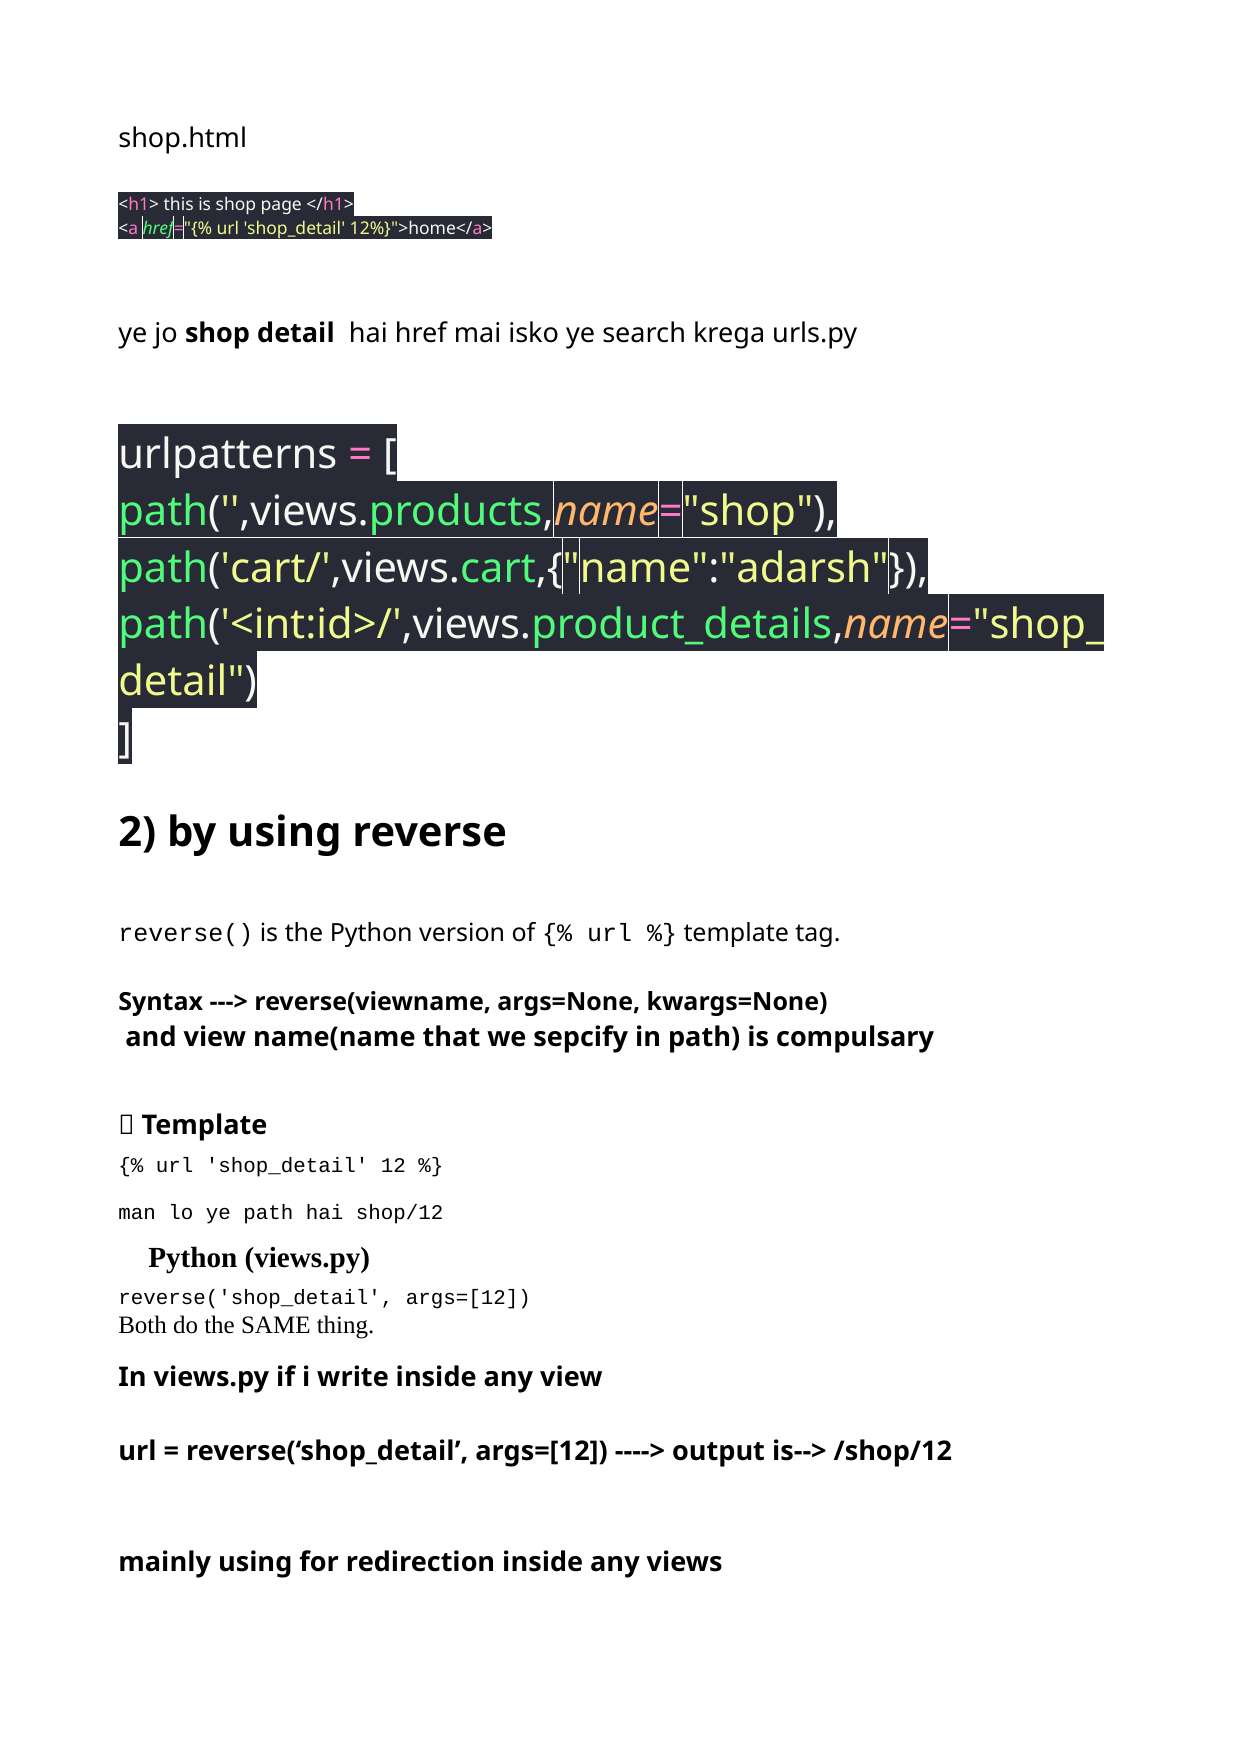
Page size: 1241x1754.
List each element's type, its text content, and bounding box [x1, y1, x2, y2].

text url = reverse(‘shop_detail’, args=[12]) ----> output is--> /shop/12 [118, 1432, 1122, 1468]
text shop.html [118, 118, 1122, 155]
text In views.py if i write inside any view [118, 1358, 1122, 1395]
text ] [118, 708, 1122, 764]
text and view name(name that we sepcify in path) is compulsary [118, 1017, 1122, 1054]
text ye jo shop detail hai href mai isko ye search krega urls.py [118, 313, 1122, 350]
text reverse() is the Python version of {% url %} template tag. [118, 915, 1122, 949]
text path('cart/',views.cart,{"name":"adarsh"}), [118, 537, 1122, 594]
text mainly using for redirection inside any views [118, 1542, 1122, 1579]
text urlpatterns = [ [118, 424, 1122, 481]
text man lo ye path hai shop/12 [118, 1202, 1122, 1226]
text {% url 'shop_detail' 12 %} [118, 1155, 1122, 1179]
text path('',views.products,name="shop"), [118, 481, 1122, 537]
text Both do the SAME thing. [118, 1310, 1122, 1339]
text reverse('shop_detail', args=[12]) [118, 1287, 1122, 1310]
text <a href="{% url 'shop_detail' 12%}">home</a> [118, 216, 1122, 239]
text <h1> this is shop page </h1> [118, 192, 1122, 216]
subtitle ✅ Template [118, 1106, 1122, 1143]
text Syntax ---> reverse(viewname, args=None, kwargs=None) [118, 983, 1122, 1017]
text 2) by using reverse [118, 801, 1122, 858]
subtitle ✅ Python (views.py) [118, 1241, 1122, 1274]
text path('<int:id>/',views.product_details,name="shop_detail") [118, 594, 1122, 708]
